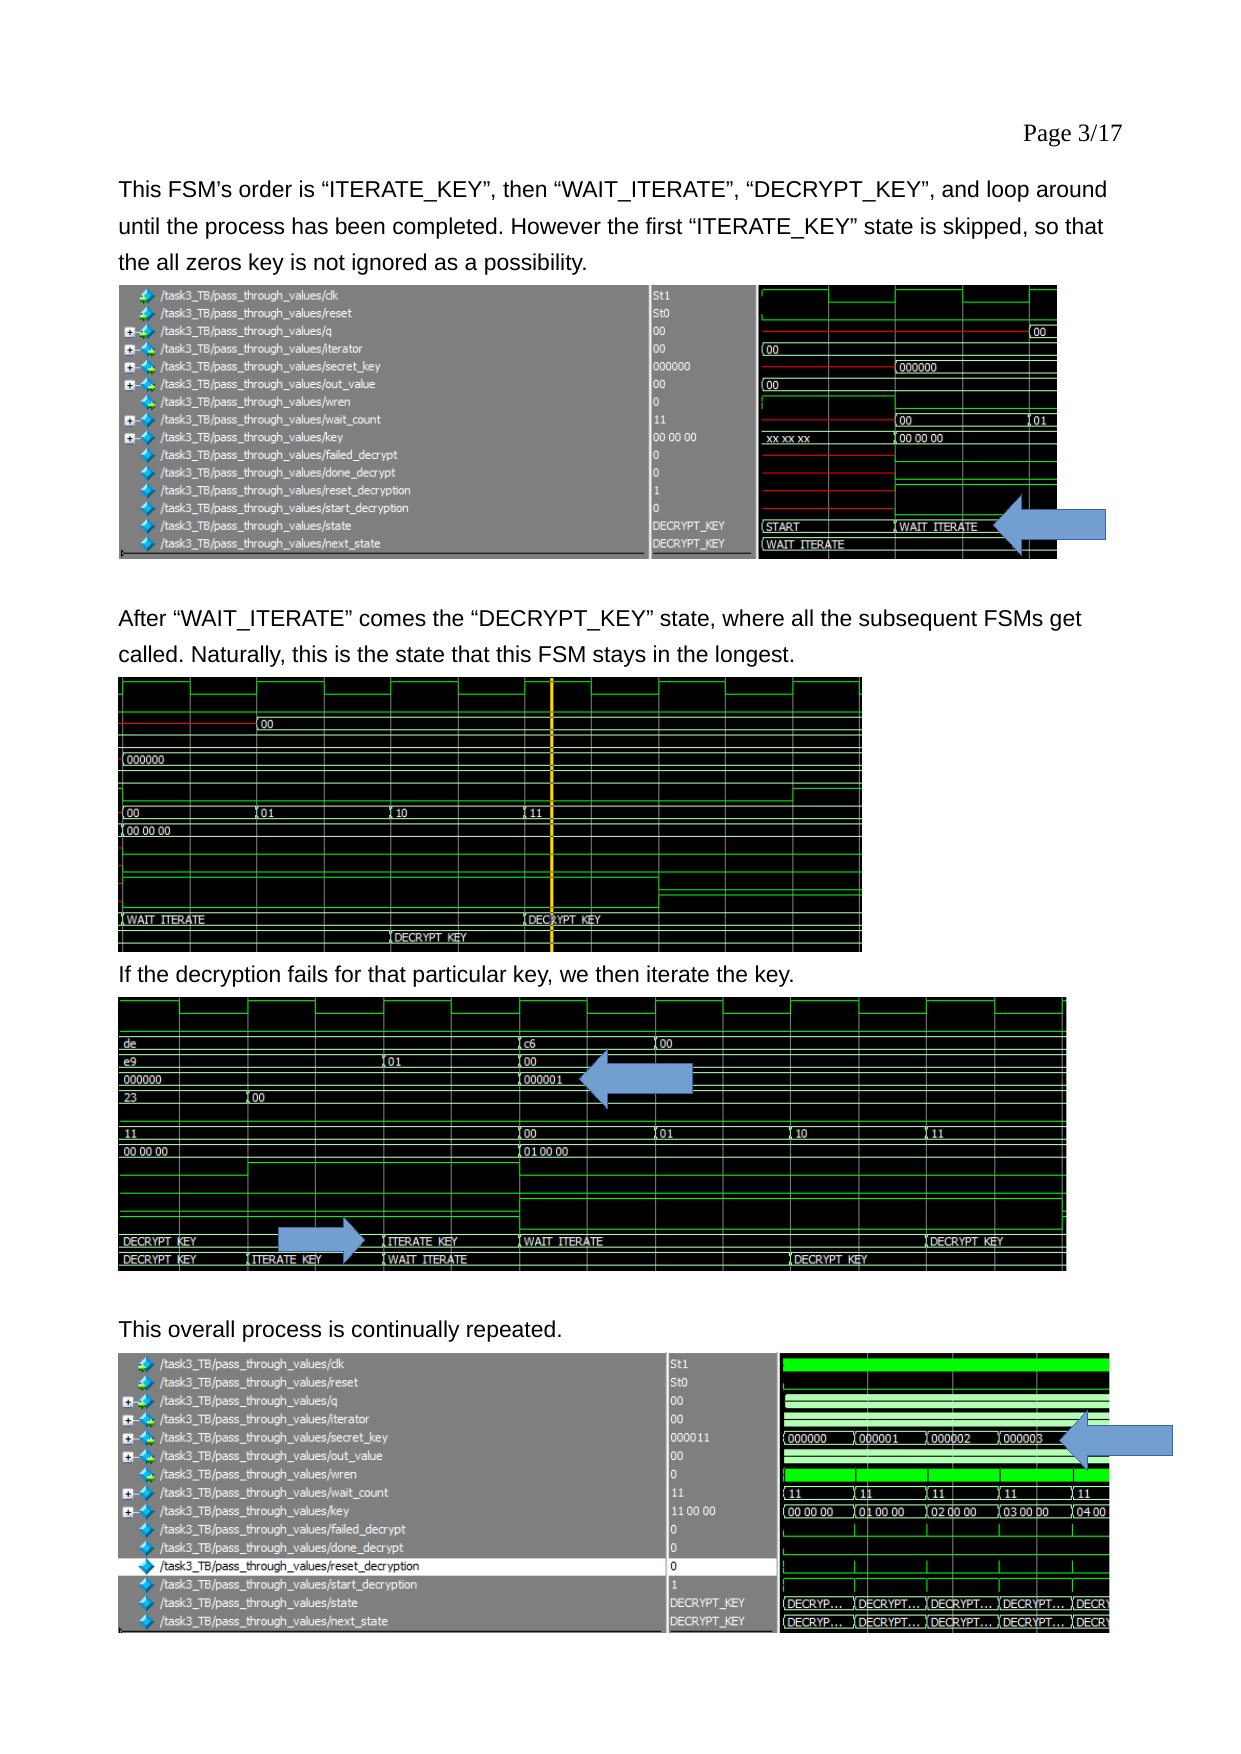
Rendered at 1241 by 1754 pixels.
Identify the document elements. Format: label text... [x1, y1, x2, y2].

picture [118, 997, 1067, 1271]
text If the decryption fails for that particular key, we then iterate the key. [118, 961, 1122, 987]
text This FSM’s order is “ITERATE_KEY”, then “WAIT_ITERATE”, “DECRYPT_KEY”, and loop around until the process has been completed. However the first “ITERATE_KEY” state is skipped, so that the all zeros key is not ignored as a possibility. [118, 176, 1122, 275]
text After “WAIT_ITERATE” comes the “DECRYPT_KEY” state, where all the subsequent FSMs get called. Naturally, this is the state that this FSM stays in the longest. [118, 605, 1122, 668]
picture [118, 285, 1057, 559]
text This overall process is continually repeated. [118, 1316, 1122, 1343]
